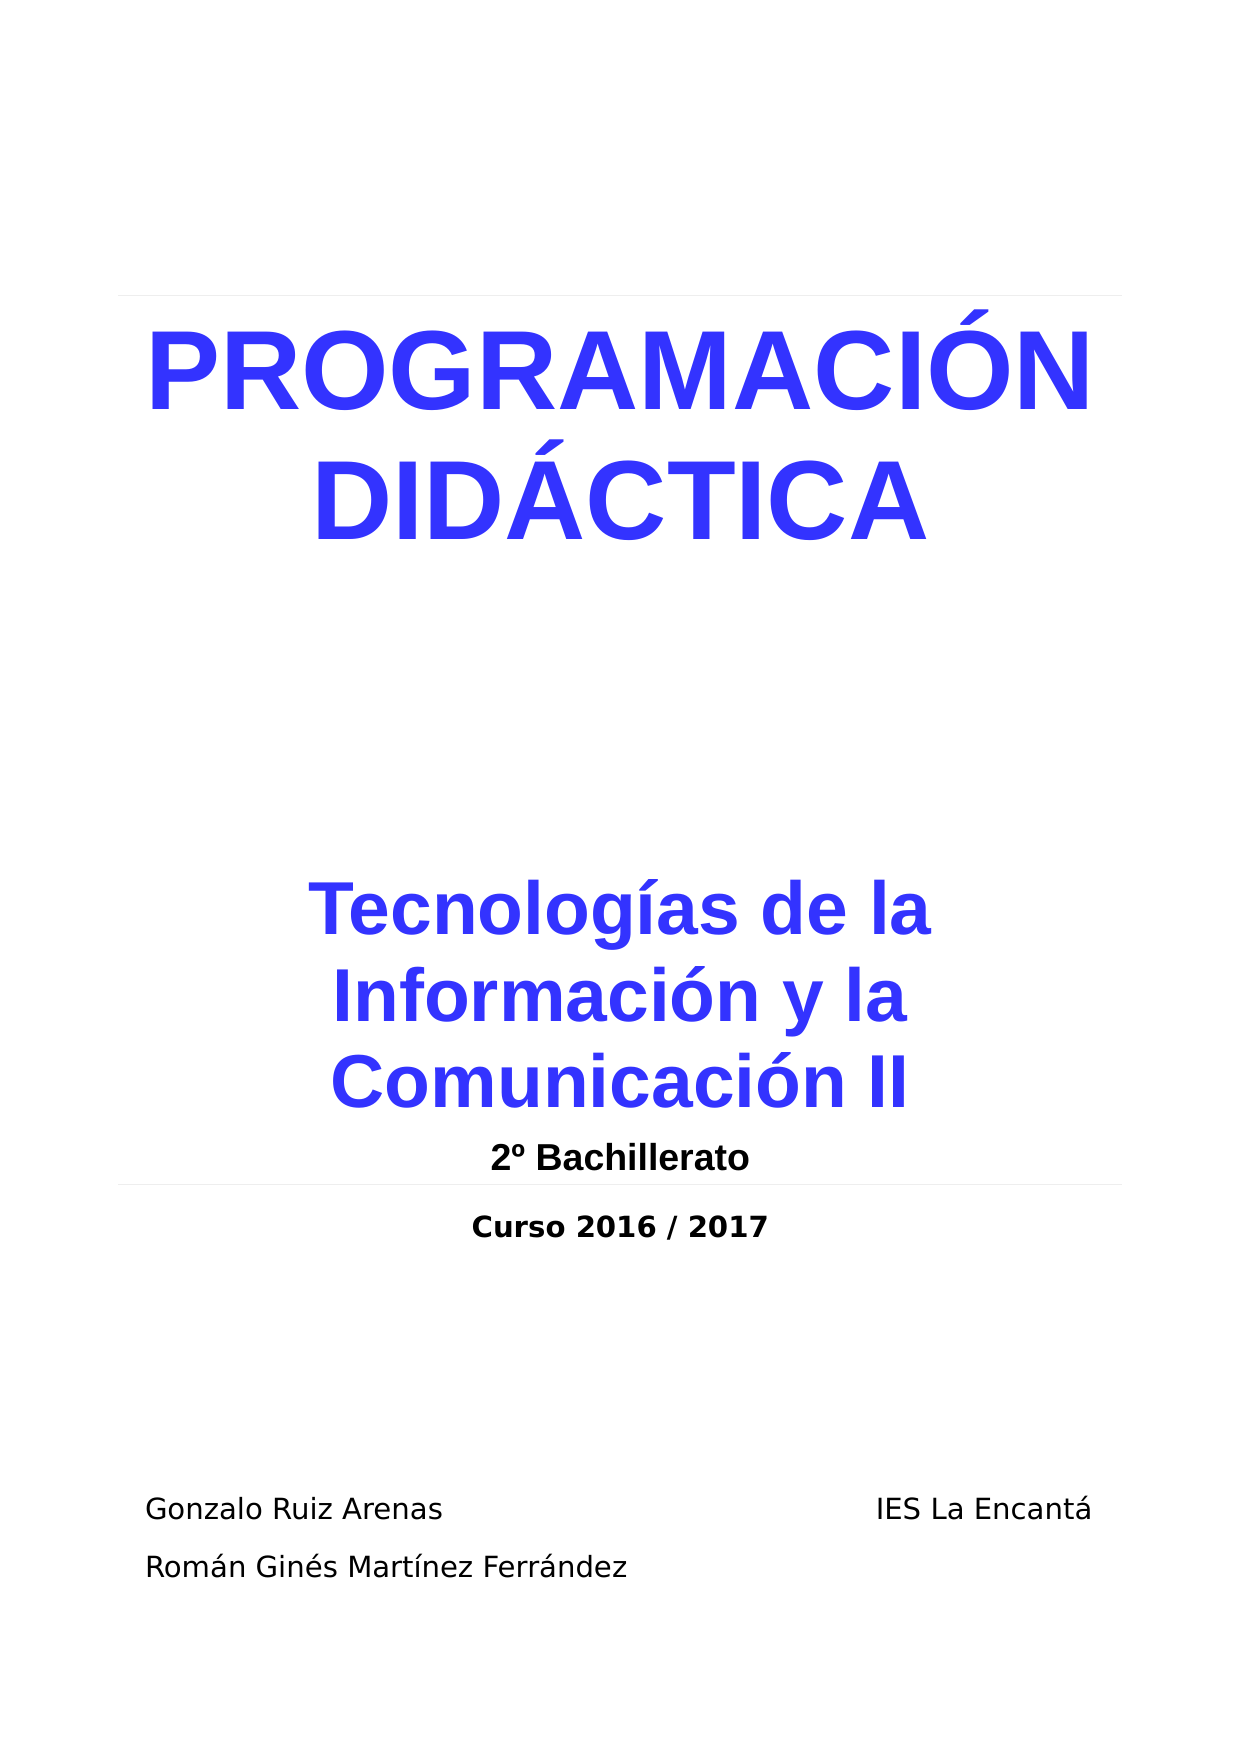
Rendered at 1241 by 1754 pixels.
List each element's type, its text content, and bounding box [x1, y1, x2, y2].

subtitle 2º Bachillerato [118, 1129, 1122, 1184]
title Tecnologías de la Información y la Comunicación II [118, 855, 1122, 1123]
text Gonzalo Ruiz Arenas IES La Encantá [118, 1493, 1122, 1527]
text Román Ginés Martínez Ferrández [118, 1550, 1122, 1584]
text Curso 2016 / 2017 [118, 1211, 1122, 1244]
title PROGRAMACIÓN DIDÁCTICA [118, 296, 1122, 563]
